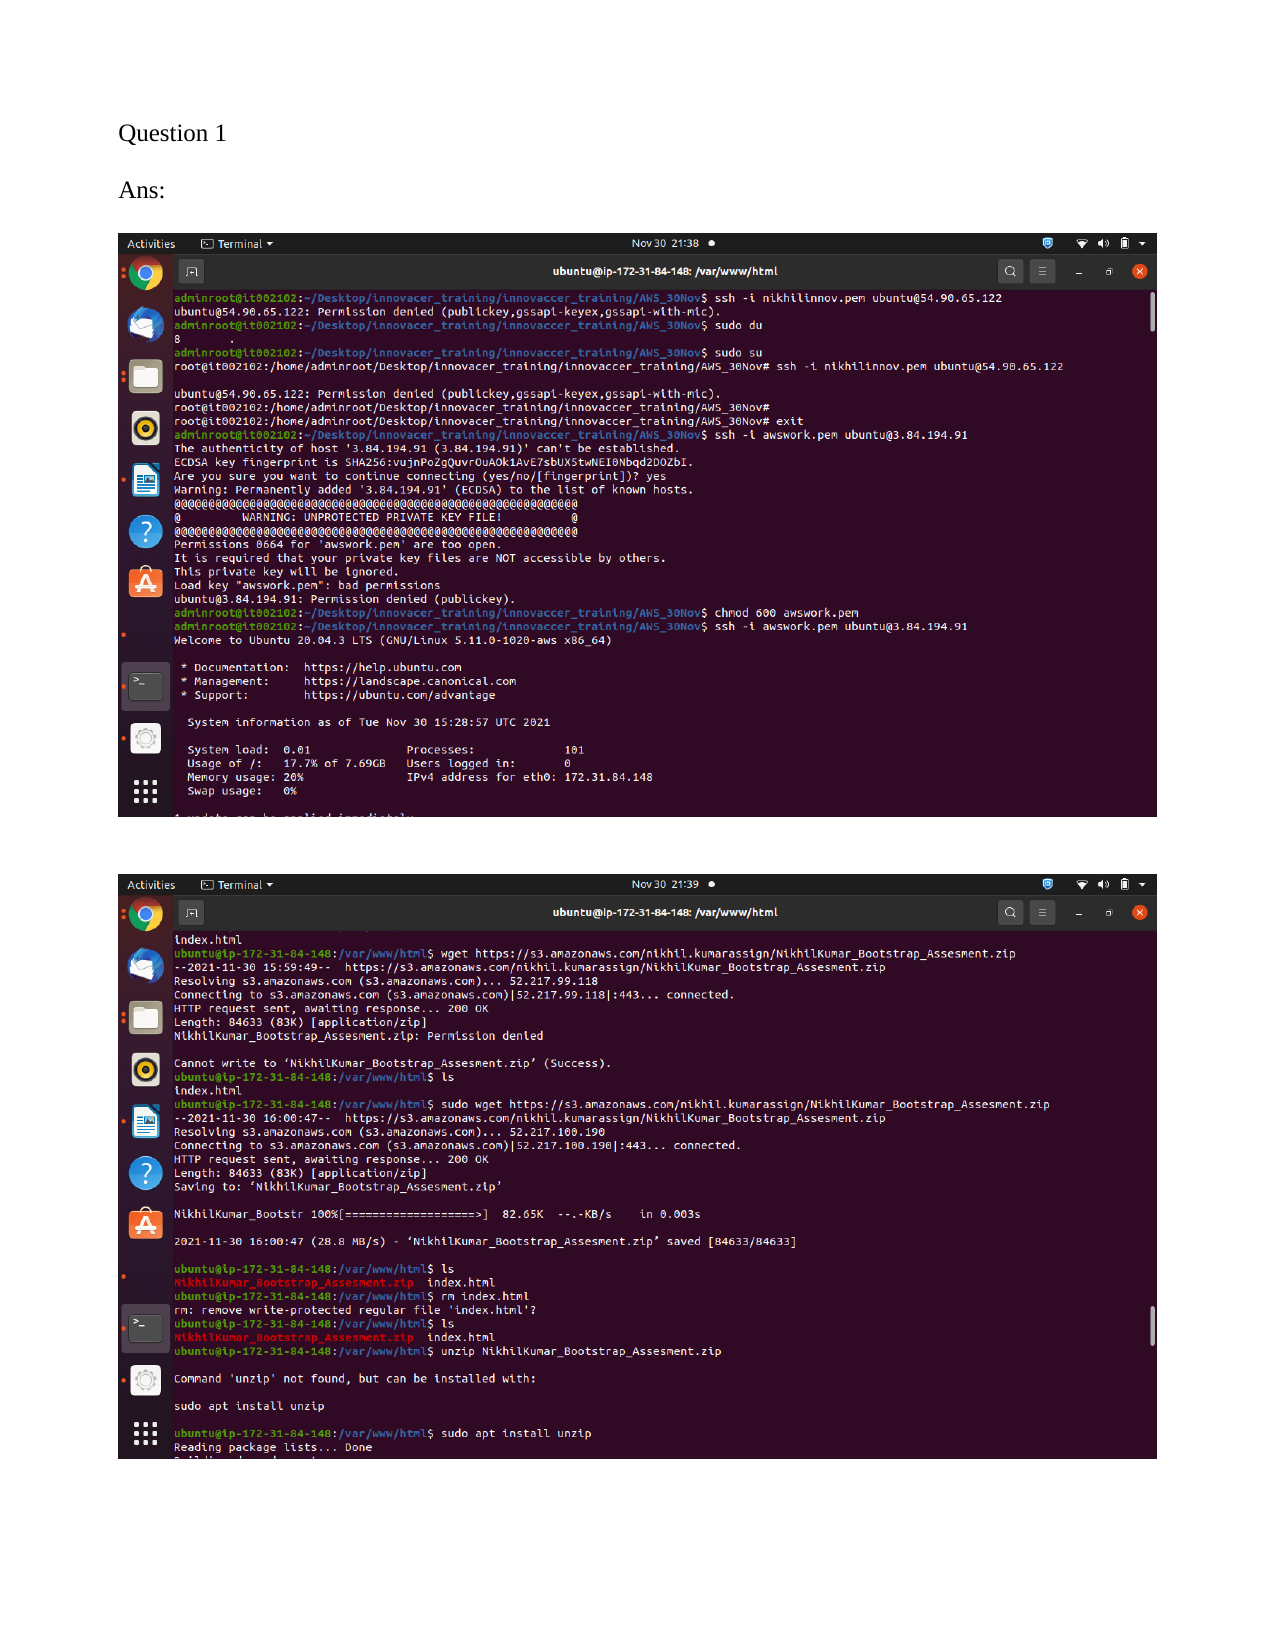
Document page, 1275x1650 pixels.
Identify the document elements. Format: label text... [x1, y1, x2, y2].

picture [118, 233, 1157, 817]
text Question 1 [118, 118, 1157, 147]
text Ans: [118, 176, 1157, 204]
picture [118, 874, 1157, 1459]
